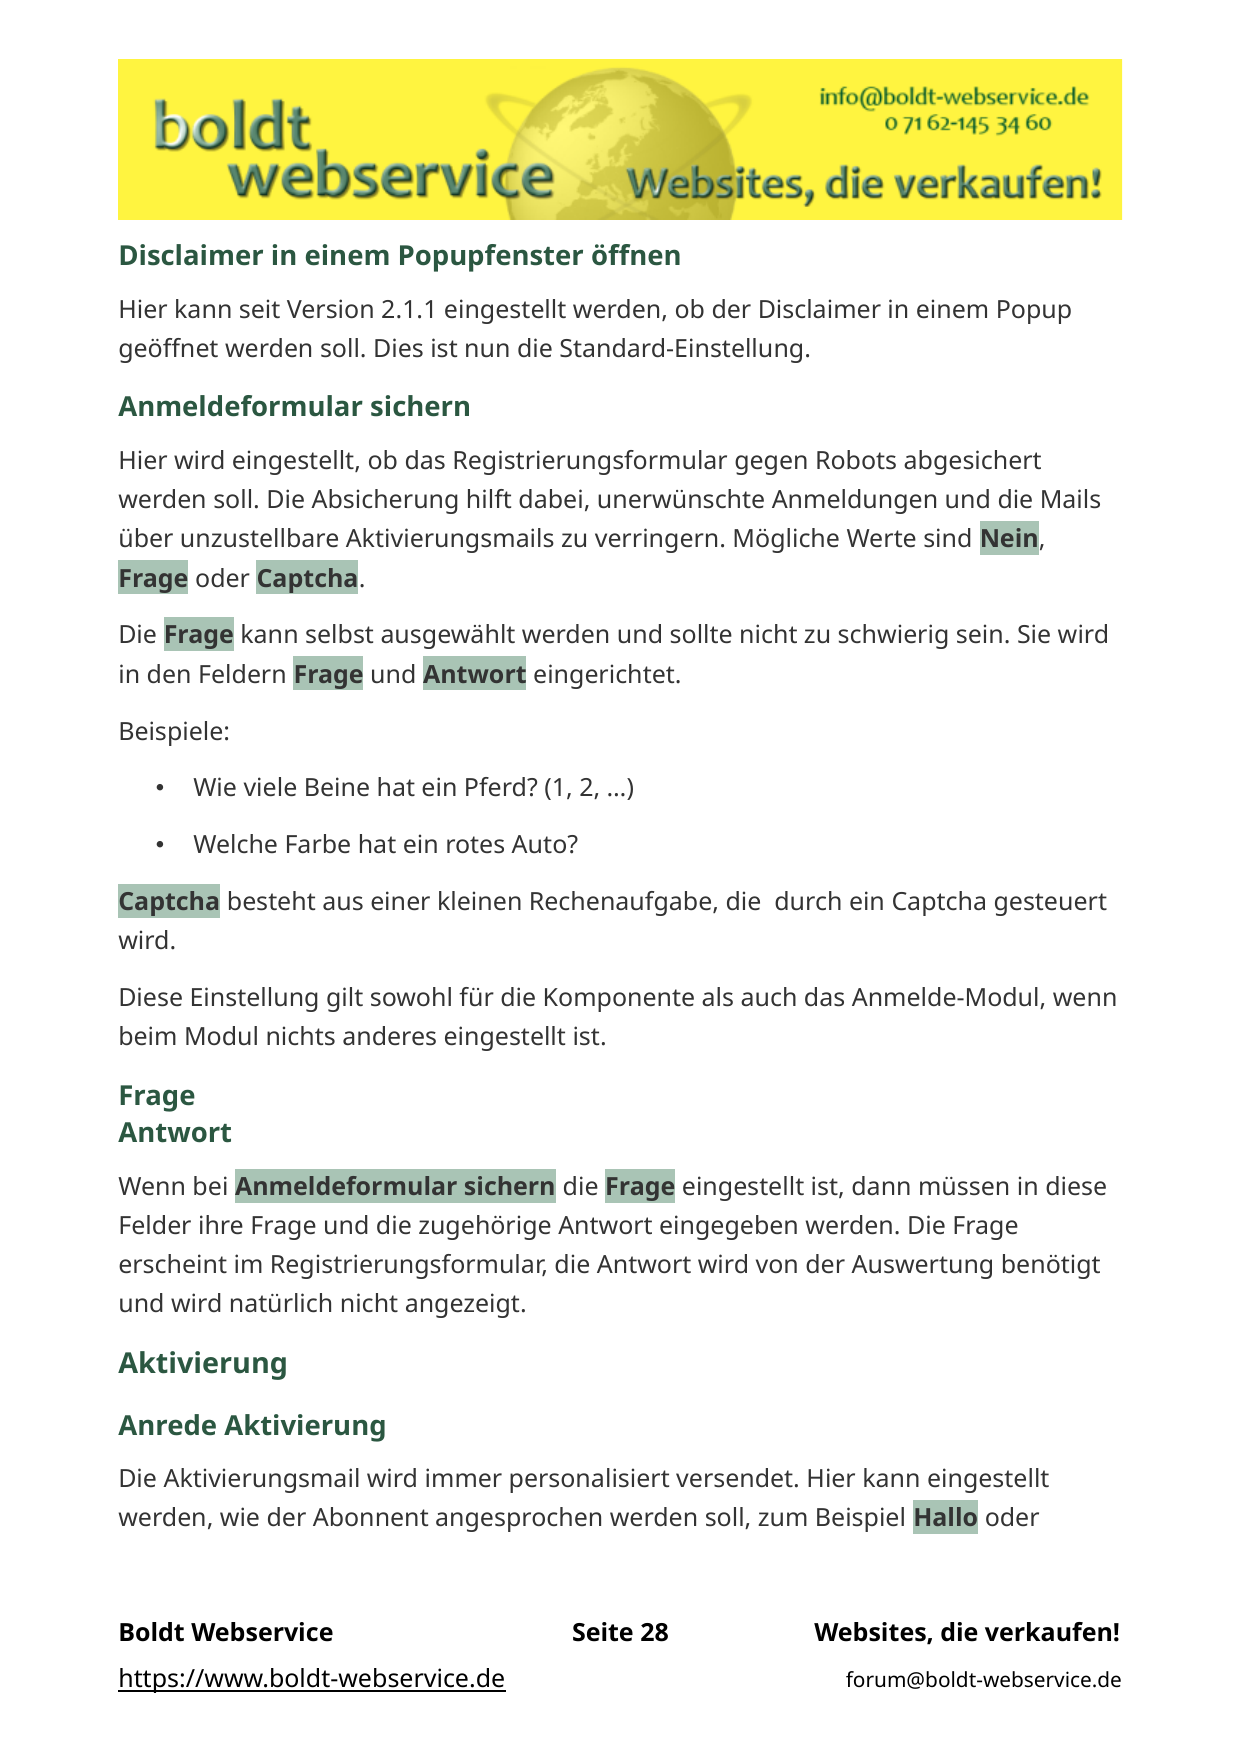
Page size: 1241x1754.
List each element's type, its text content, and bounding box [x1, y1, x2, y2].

text Die Aktivierungsmail wird immer personalisiert versendet. Hier kann eingestellt werden, wie der Abonnent angesprochen werden soll, zum Beispiel Hallo oder [118, 1461, 1122, 1534]
picture [118, 59, 1123, 220]
subtitle Aktivierung [118, 1343, 1122, 1382]
list Wie viele Beine hat ein Pferd? (1, 2, …) [156, 770, 1122, 804]
text Hier wird eingestellt, ob das Registrierungsformular gegen Robots abgesichert werden soll. Die Absicherung hilft dabei, unerwünschte Anmeldungen und die Mails über unzustellbare Aktivierungsmails zu verringern. Mögliche Werte sind Nein, Frage oder Captcha. [118, 443, 1122, 594]
text Diese Einstellung gilt sowohl für die Komponente als auch das Anmelde-Modul, wenn beim Modul nichts anderes eingestellt ist. [118, 980, 1122, 1053]
text Die Frage kann selbst ausgewählt werden und sollte nicht zu schwierig sein. Sie wird in den Feldern Frage und Antwort eingerichtet. [118, 617, 1122, 690]
subtitle Anmeldeformular sichern [118, 387, 1122, 425]
subtitle Anrede Aktivierung [118, 1406, 1122, 1443]
subtitle Frage Antwort [118, 1076, 1122, 1151]
text Beispiele: [118, 713, 1122, 747]
subtitle Disclaimer in einem Popupfenster öffnen [118, 236, 1122, 274]
list Welche Farbe hat ein rotes Auto? [156, 827, 1122, 861]
text Captcha besteht aus einer kleinen Rechenaufgabe, die durch ein Captcha gesteuert wird. [118, 884, 1122, 957]
text Wenn bei Anmeldeformular sichern die Frage eingestellt ist, dann müssen in diese Felder ihre Frage und die zugehörige Antwort eingegeben werden. Die Frage erscheint im Registrierungsformular, die Antwort wird von der Auswertung benötigt und wird natürlich nicht angezeigt. [118, 1168, 1122, 1320]
text Hier kann seit Version 2.1.1 eingestellt werden, ob der Disclaimer in einem Popup geöffnet werden soll. Dies ist nun die Standard-Einstellung. [118, 291, 1122, 365]
